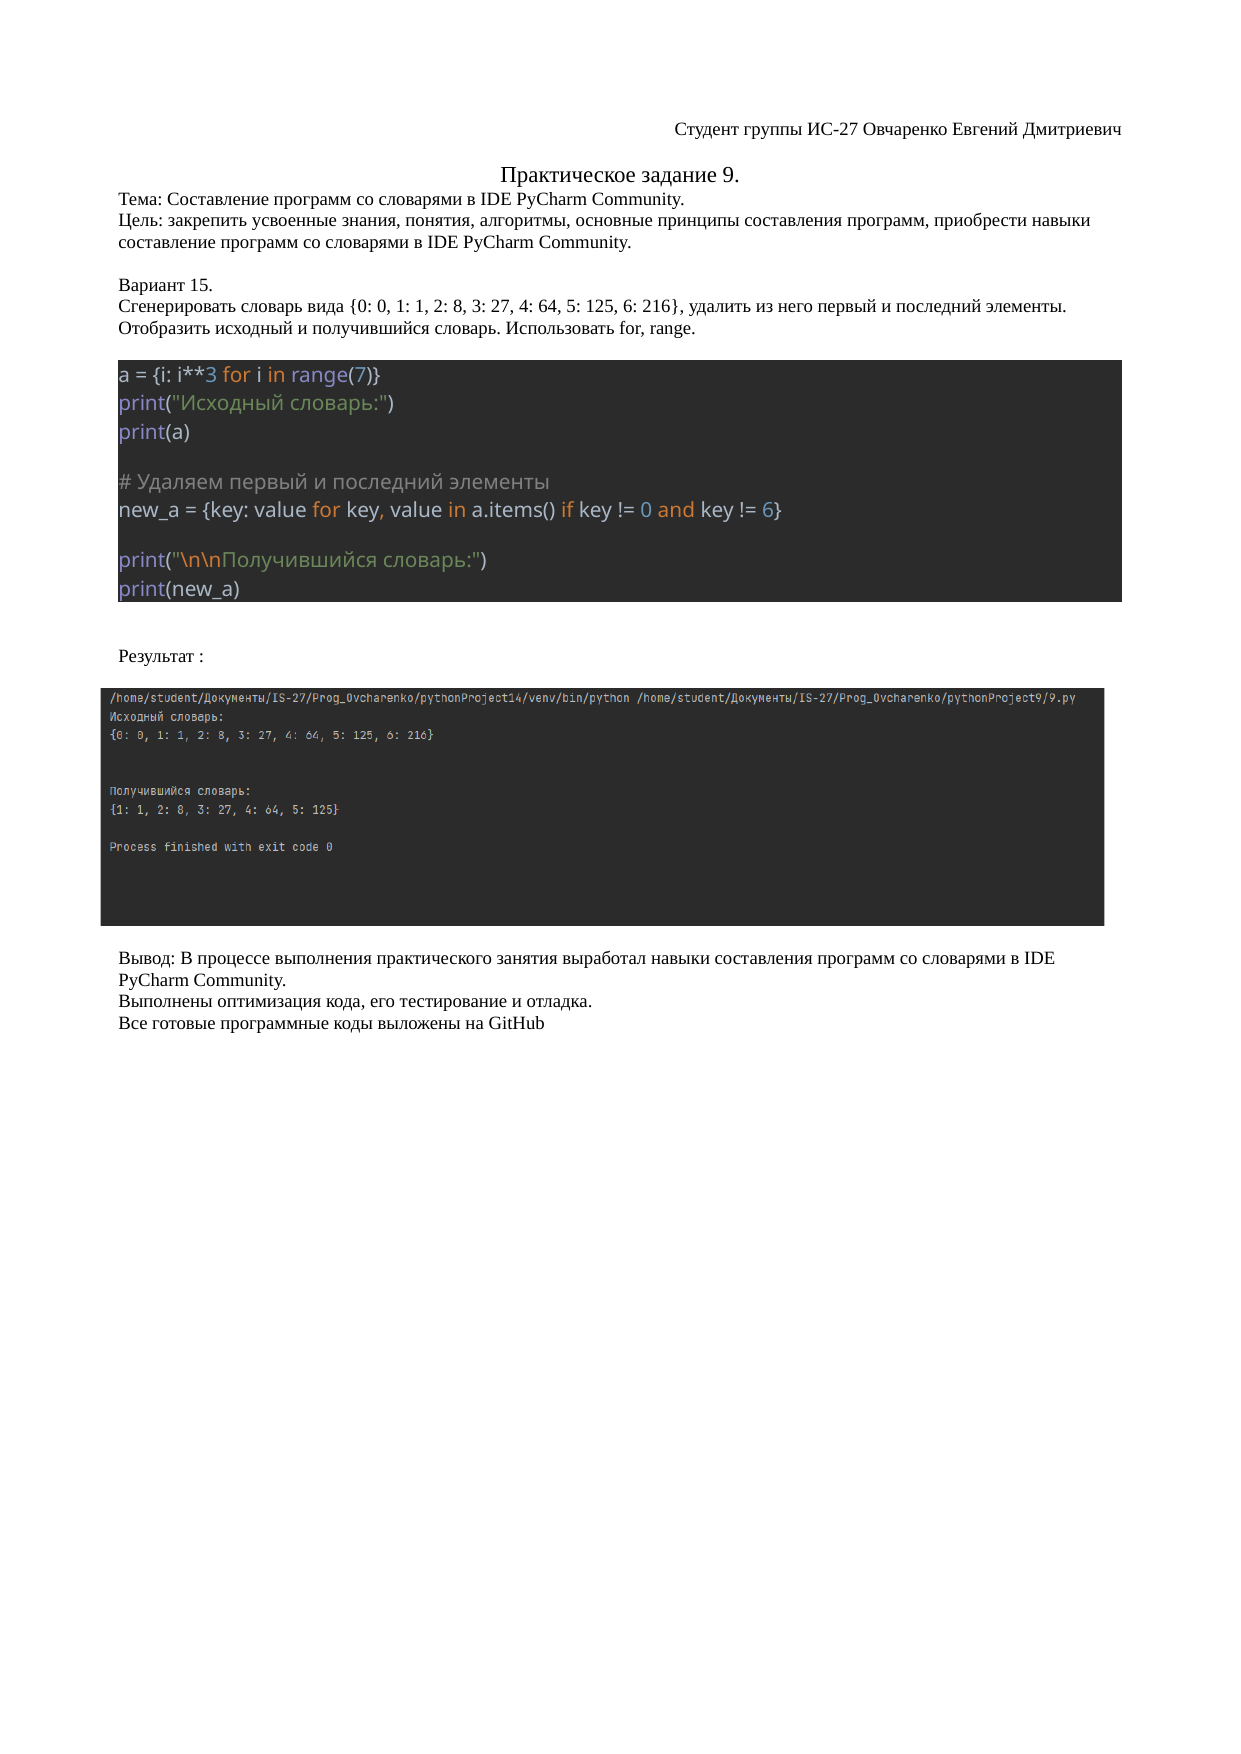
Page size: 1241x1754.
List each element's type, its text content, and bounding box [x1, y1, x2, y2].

text Тема: Составление программ со словарями в IDE PyCharm Community. [118, 188, 1122, 209]
text Студент группы ИС-27 Овчаренко Евгений Дмитриевич [118, 118, 1122, 140]
text Результат : [118, 645, 1122, 667]
text a = {i: i**3 for i in range(7)} print("Исходный словарь:") print(a) # Удаляем первый и последний элементы new_a = {key: value for key, value in a.items() if key != 0 and key != 6} print("\n\nПолучившийся словарь:") print(new_a) [118, 360, 1122, 602]
text Сгенерировать словарь вида {0: 0, 1: 1, 2: 8, 3: 27, 4: 64, 5: 125, 6: 216}, удалить из него первый и последний элементы. Отобразить исходный и получившийся словарь. Использовать for, range. [118, 295, 1122, 338]
text Выполнены оптимизация кода, его тестирование и отладка. [118, 990, 1122, 1012]
text Практическое задание 9. [118, 161, 1122, 188]
text Вариант 15. [118, 274, 1122, 295]
text Вывод: В процессе выполнения практического занятия выработал навыки составления программ со словарями в IDE PyCharm Community. [118, 947, 1122, 990]
picture [100, 688, 1105, 926]
text Цель: закрепить усвоенные знания, понятия, алгоритмы, основные принципы составления программ, приобрести навыки составление программ со словарями в IDE PyCharm Community. [118, 209, 1122, 252]
text Все готовые программные коды выложены на GitHub [118, 1012, 1122, 1033]
